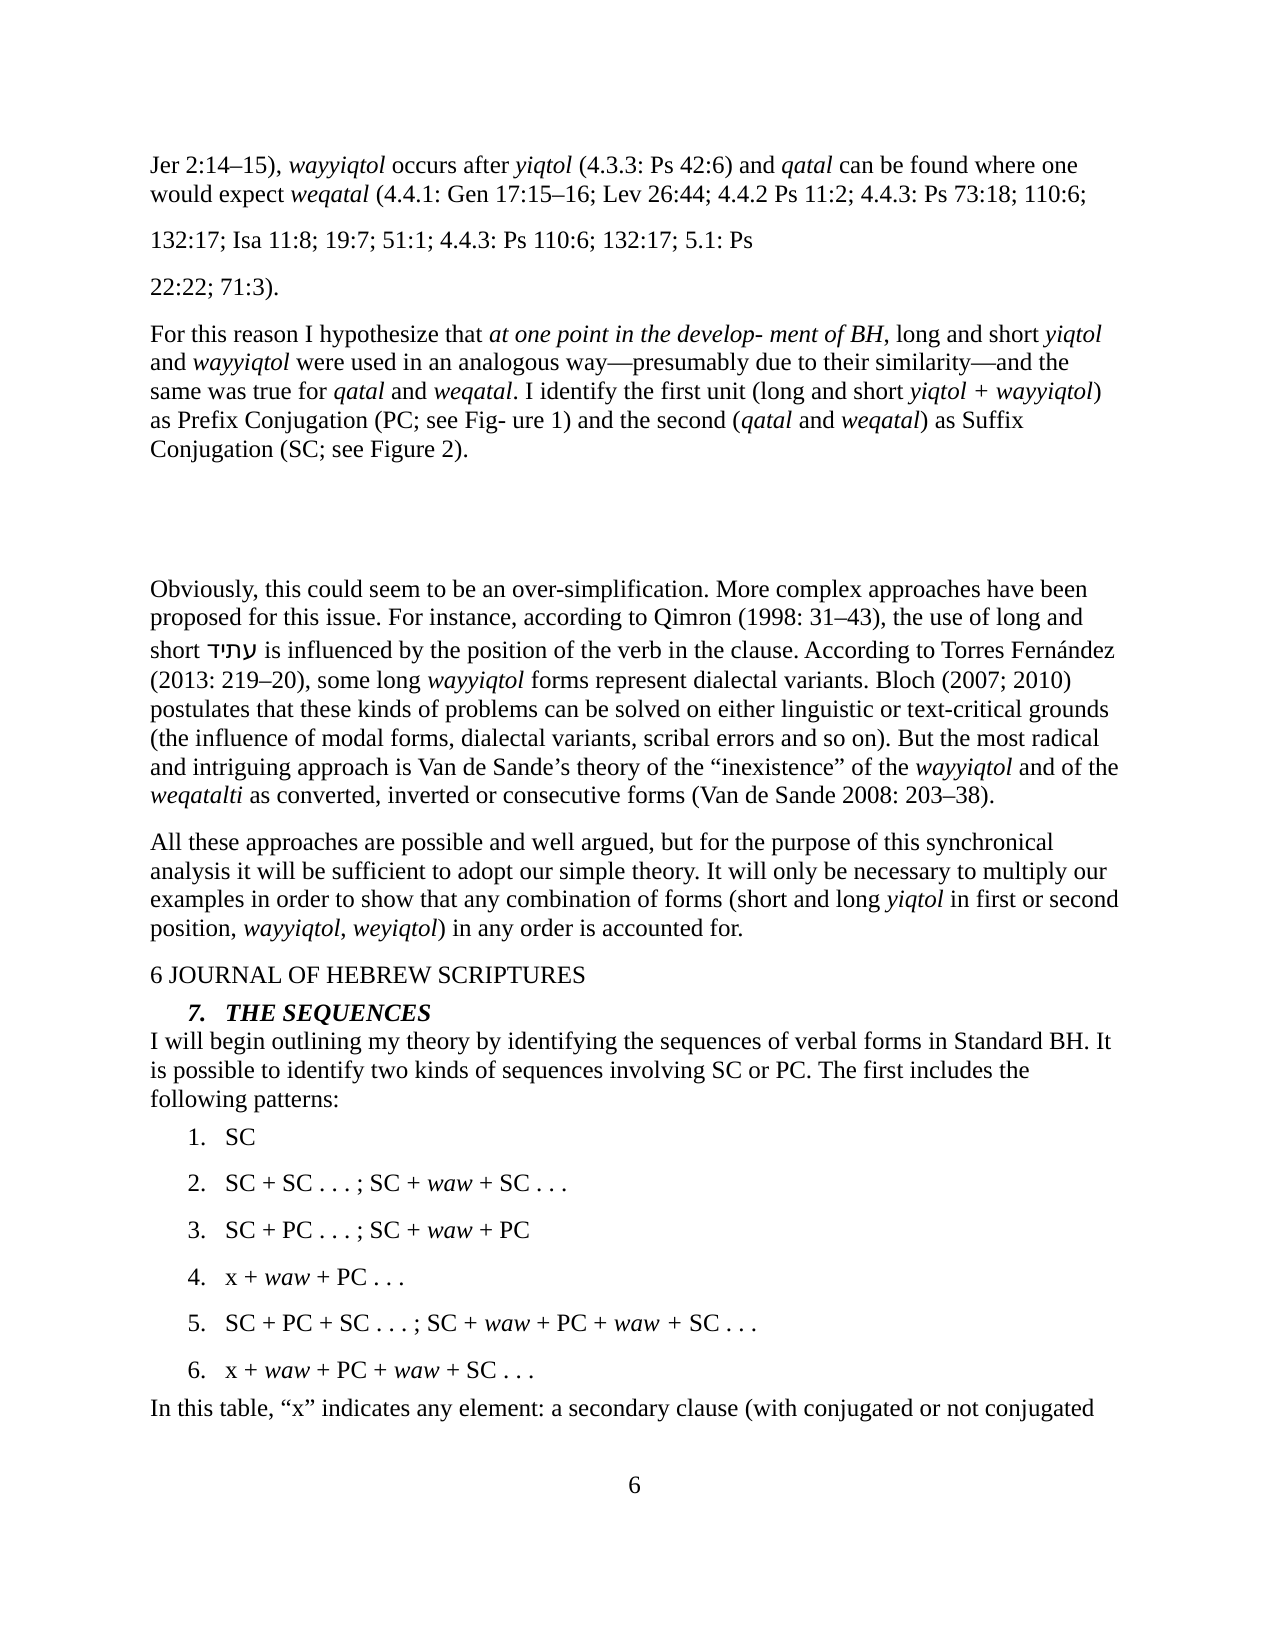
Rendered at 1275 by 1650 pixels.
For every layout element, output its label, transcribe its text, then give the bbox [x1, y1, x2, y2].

list THE SEQUENCES [187, 998, 1125, 1026]
text 132:17; Isa 11:8; 19:7; 51:1; 4.4.3: Ps 110:6; 132:17; 5.1: Ps [150, 225, 1125, 254]
text All these approaches are possible and well argued, but for the purpose of this synchronical analysis it will be sufficient to adopt our simple theory. It will only be necessary to multiply our examples in order to show that any combination of forms (short and long yiqtol in first or second position, wayyiqtol, weyiqtol) in any order is accounted for. [150, 827, 1125, 942]
list x + waw + PC + waw + SC . . . [187, 1355, 1125, 1384]
text 6 JOURNAL OF HEBREW SCRIPTURES [150, 960, 1125, 989]
text Obviously, this could seem to be an over-simplification. More complex approaches have been proposed for this issue. For instance, according to Qimron (1998: 31–43), the use of long and short עתיד is influenced by the position of the verb in the clause. According to Torres Fernández (2013: 219–20), some long wayyiqtol forms represent dialectal variants. Bloch (2007; 2010) postulates that these kinds of problems can be solved on either linguistic or text-critical grounds (the influence of modal forms, dialectal variants, scribal errors and so on). But the most radical and intriguing approach is Van de Sande’s theory of the “inexistence” of the wayyiqtol and of the weqatalti as converted, inverted or consecutive forms (Van de Sande 2008: 203–38). [150, 574, 1125, 809]
list SC [187, 1122, 1125, 1150]
list SC + PC + SC . . . ; SC + waw + PC + waw + SC . . . [187, 1308, 1125, 1337]
list SC + PC . . . ; SC + waw + PC [187, 1215, 1125, 1244]
text I will begin outlining my theory by identifying the sequences of verbal forms in Standard BH. It is possible to identify two kinds of sequences involving SC or PC. The first includes the following patterns: [150, 1026, 1125, 1113]
list SC + SC . . . ; SC + waw + SC . . . [187, 1168, 1125, 1197]
text 22:22; 71:3). [150, 272, 1125, 301]
text In this table, “x” indicates any element: a secondary clause (with conjugated or not conjugated [150, 1393, 1125, 1421]
text For this reason I hypothesize that at one point in the develop- ment of BH, long and short yiqtol and wayyiqtol were used in an analogous way—presumably due to their similarity—and the same was true for qatal and weqatal. I identify the first unit (long and short yiqtol + wayyiqtol) as Prefix Conjugation (PC; see Fig- ure 1) and the second (qatal and weqatal) as Suffix Conjugation (SC; see Figure 2). [150, 319, 1125, 462]
text Jer 2:14–15), wayyiqtol occurs after yiqtol (4.3.3: Ps 42:6) and qatal can be found where one would expect weqatal (4.4.1: Gen 17:15–16; Lev 26:44; 4.4.2 Ps 11:2; 4.4.3: Ps 73:18; 110:6; [150, 150, 1125, 207]
list x + waw + PC . . . [187, 1262, 1125, 1290]
